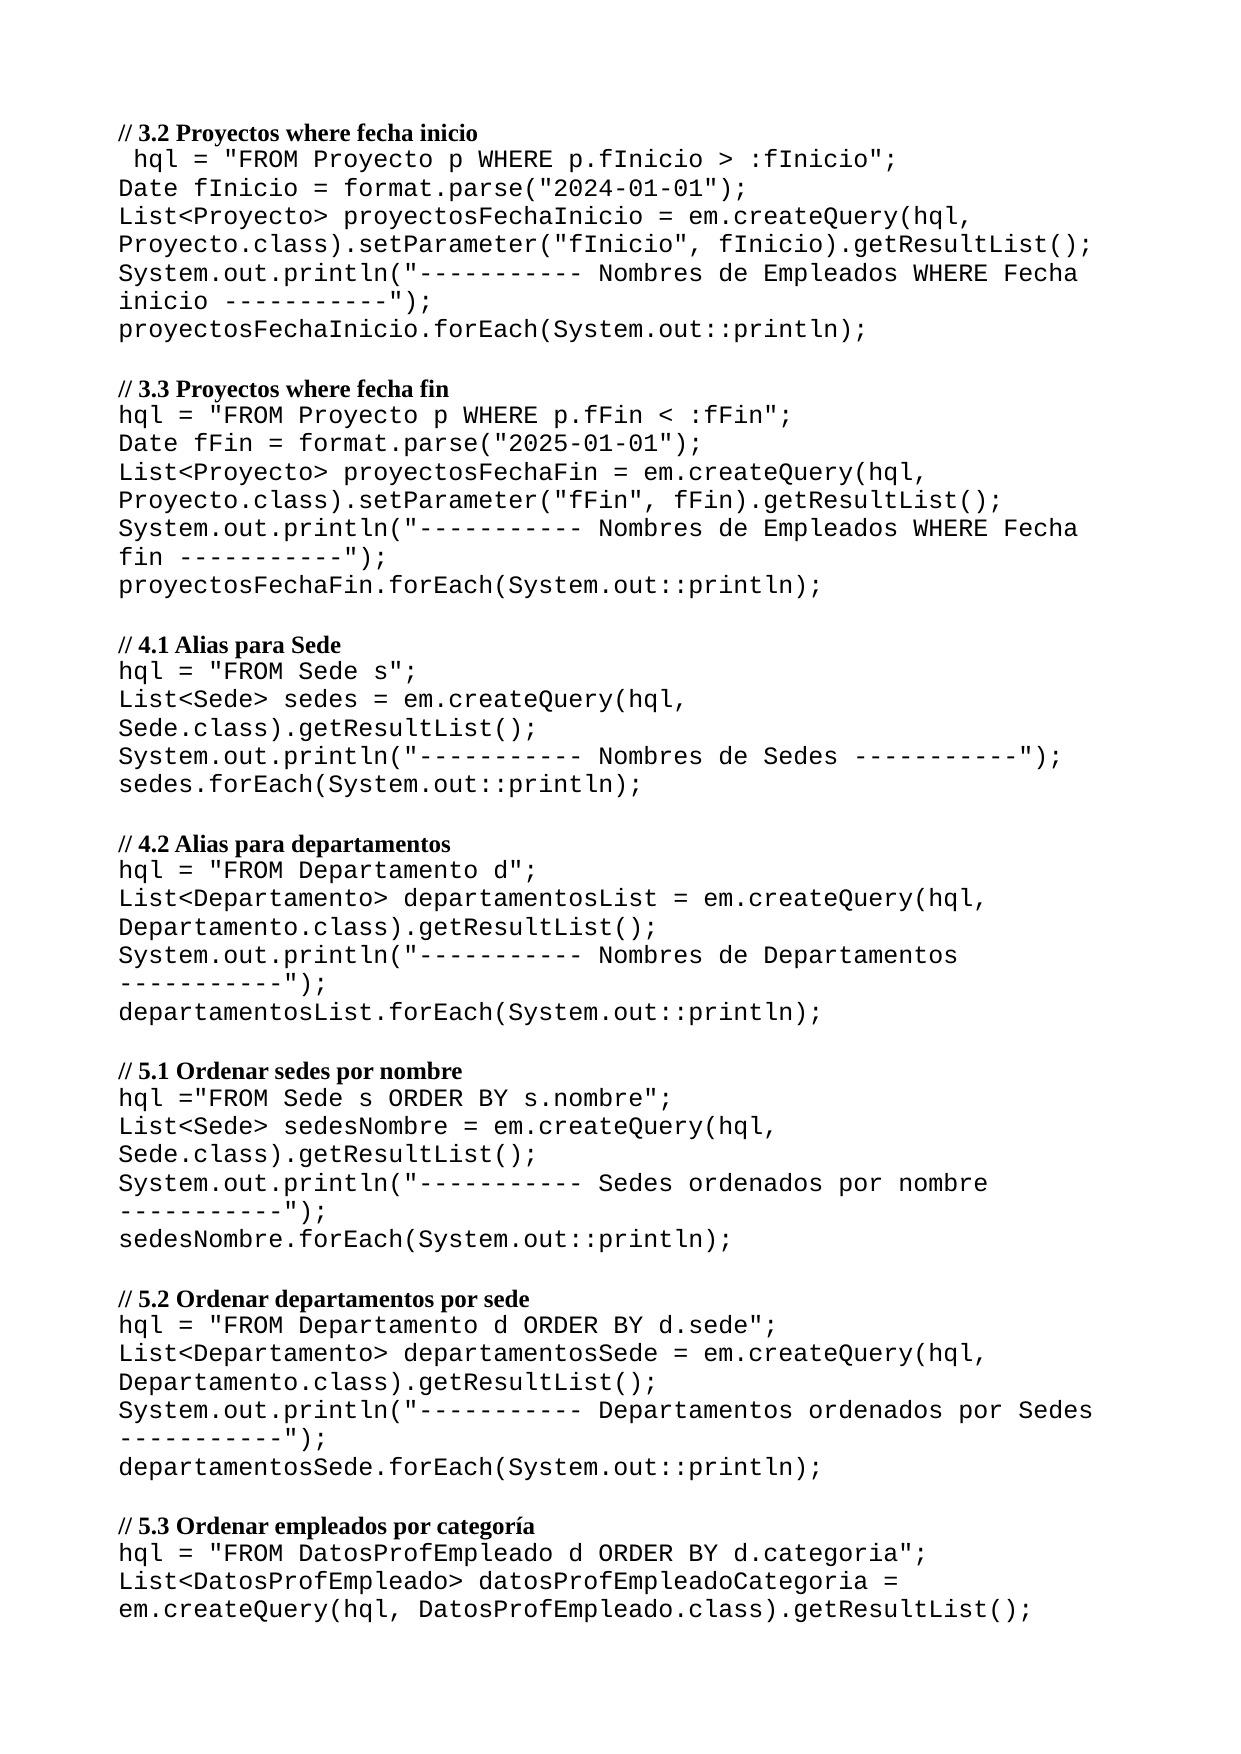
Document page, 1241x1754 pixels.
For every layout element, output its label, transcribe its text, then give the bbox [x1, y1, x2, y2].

text departamentosSede.forEach(System.out::println); [118, 1454, 1122, 1483]
text System.out.println("----------- Departamentos ordenados por Sedes -----------"); [118, 1398, 1122, 1454]
text List<Sede> sedesNombre = em.createQuery(hql, Sede.class).getResultList(); [118, 1113, 1122, 1170]
text hql = "FROM Proyecto p WHERE p.fFin < :fFin"; [118, 403, 1122, 431]
text hql = "FROM Departamento d"; [118, 858, 1122, 886]
text // 4.2 Alias para departamentos [118, 829, 1122, 858]
text System.out.println("----------- Sedes ordenados por nombre -----------"); [118, 1170, 1122, 1227]
text List<Proyecto> proyectosFechaFin = em.createQuery(hql, Proyecto.class).setParameter("fFin", fFin).getResultList(); [118, 459, 1122, 516]
text System.out.println("----------- Nombres de Empleados WHERE Fecha fin -----------"); [118, 516, 1122, 573]
text hql = "FROM Departamento d ORDER BY d.sede"; [118, 1313, 1122, 1341]
text hql = "FROM Proyecto p WHERE p.fInicio > :fInicio"; [118, 147, 1122, 175]
text // 3.2 Proyectos where fecha inicio [118, 118, 1122, 147]
text List<Proyecto> proyectosFechaInicio = em.createQuery(hql, Proyecto.class).setParameter("fInicio", fInicio).getResultList(); [118, 203, 1122, 260]
text Date fInicio = format.parse("2024-01-01"); [118, 175, 1122, 203]
text System.out.println("----------- Nombres de Sedes -----------"); [118, 743, 1122, 772]
text List<Departamento> departamentosSede = em.createQuery(hql, Departamento.class).getResultList(); [118, 1341, 1122, 1398]
text hql = "FROM Sede s"; [118, 658, 1122, 687]
text sedes.forEach(System.out::println); [118, 772, 1122, 800]
text System.out.println("----------- Nombres de Departamentos -----------"); [118, 943, 1122, 999]
text proyectosFechaInicio.forEach(System.out::println); [118, 317, 1122, 345]
text proyectosFechaFin.forEach(System.out::println); [118, 573, 1122, 601]
text hql ="FROM Sede s ORDER BY s.nombre"; [118, 1085, 1122, 1113]
text sedesNombre.forEach(System.out::println); [118, 1227, 1122, 1255]
text // 5.1 Ordenar sedes por nombre [118, 1056, 1122, 1085]
text System.out.println("----------- Nombres de Empleados WHERE Fecha inicio -----------"); [118, 260, 1122, 317]
text hql = "FROM DatosProfEmpleado d ORDER BY d.categoria"; [118, 1540, 1122, 1568]
text List<DatosProfEmpleado> datosProfEmpleadoCategoria = em.createQuery(hql, DatosProfEmpleado.class).getResultList(); [118, 1568, 1122, 1625]
text List<Departamento> departamentosList = em.createQuery(hql, Departamento.class).getResultList(); [118, 886, 1122, 943]
text departamentosList.forEach(System.out::println); [118, 999, 1122, 1028]
text // 4.1 Alias para Sede [118, 630, 1122, 658]
text // 5.2 Ordenar departamentos por sede [118, 1284, 1122, 1313]
text // 5.3 Ordenar empleados por categoría [118, 1511, 1122, 1540]
text // 3.3 Proyectos where fecha fin [118, 374, 1122, 403]
text List<Sede> sedes = em.createQuery(hql, Sede.class).getResultList(); [118, 687, 1122, 743]
text Date fFin = format.parse("2025-01-01"); [118, 431, 1122, 459]
